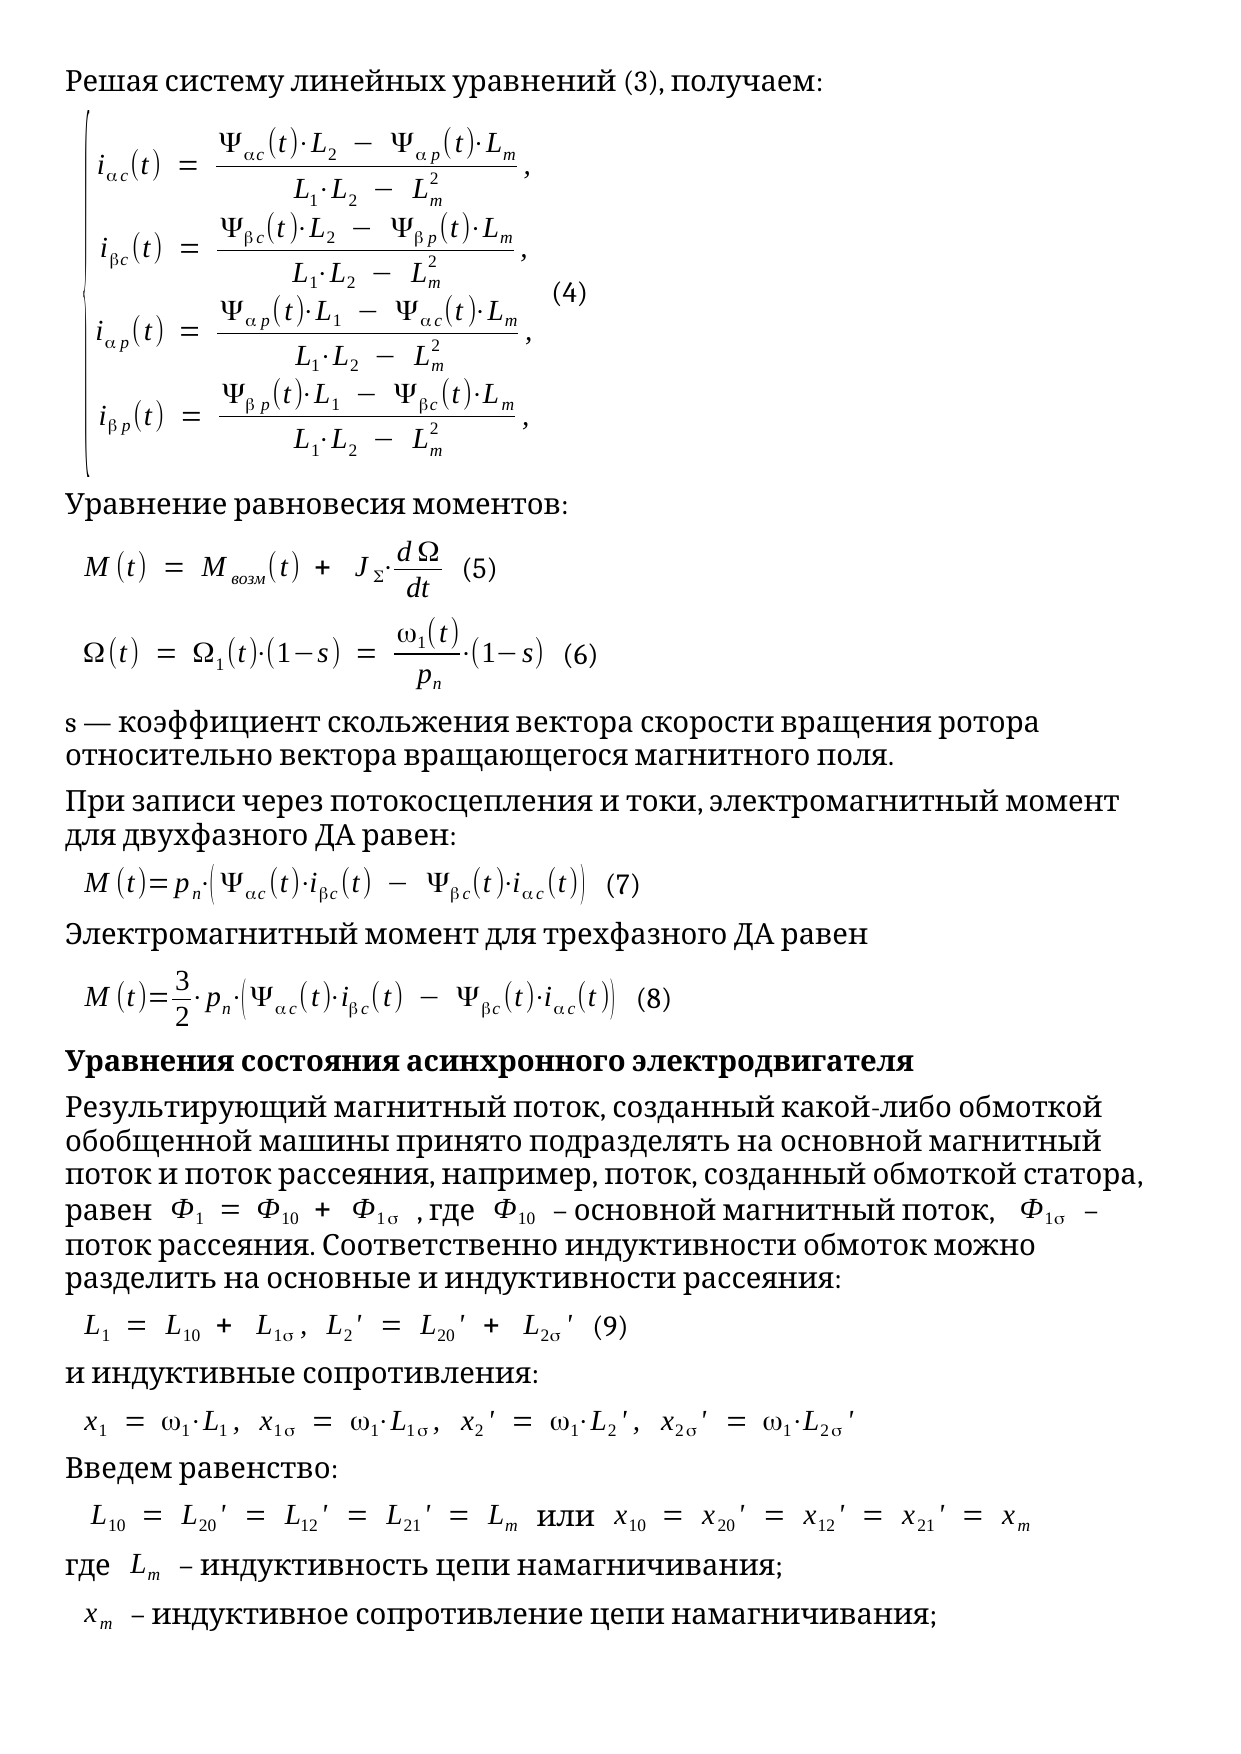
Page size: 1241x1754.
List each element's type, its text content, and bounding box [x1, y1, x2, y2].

table_cell Блок реализует математическую модель асинхронного двигателя (ДА). В системах автоматического регулирования применяют как трехфазные, так и двухфазные асинхронные электродвигатели. Трехфазные ДА являются двигателями общепромышленного применения, двухфазные ДА – это специальные двигатели, получившие название исполнительных асинхронных двигателей (ИДА). Расчетная схема и дифференциальные уравнения Как двухфазные, так и трехфазные ДА принято описывать системой дифференциальных уравнений в неподвижной системе координат. При этом трехфазные машины приводят к двухфазным. Расчетная схема ДА представлена на рисунках 1 и 2: Рисунок 1 Рисунок 2 Система дифференциальных уравнении ДА для неподвижной системы координат, связанной со статором, и вращающейся системы координат, связанной с ротором, имеет вид: (1) где– активные сопротивления обмоток статора и ротора; – потокосцепления статора и ротора по осямисоответственно. ЭДС вращения, вводимые в уравнения обмоток ротора, определяются как (2) где– частота вращения ротора,– число пар полюсов,– частота вращения электромагнитного поля (частота питающего напряжения),. Потокосцепления обмоток машины равны: (3) где– коэффициенты самоиндукции обмоток статора и ротора, – коэффициент взаимоиндукции между контурами статора и ротора при совпадении их осей. Решая систему линейных уравнений (3), получаем: (4) Уравнение равновесия моментов: (5) (6) s — коэффициент скольжения вектора скорости вращения ротора относительно вектора вращающегося магнитного поля. При записи через потокосцепления и токи, электромагнитный момент для двухфазного ДА равен: (7) Электромагнитный момент для трехфазного ДА равен (8) Уравнения состояния асинхронного электродвигателя Результирующий магнитный поток, созданный какой-либо обмоткой обобщенной машины принято подразделять на основной магнитный поток и поток рассеяния, например, поток, созданный обмоткой статора, равен, где– основной магнитный поток, – поток рассеяния. Соответственно индуктивности обмоток можно разделить на основные и индуктивности рассеяния: (9) и индуктивные сопротивления: Введем равенство: или где– индуктивность цепи намагничивания; – индуктивное сопротивление цепи намагничивания; – индуктивность рассеяния обмотки статора; – приведенная индуктивность рассеяния обмотки ротора; – индуктивность основного потока обмотки статора; – приведенная индуктивность основного потока обмотки ротора; – приведенные взаимоиндуктивности обмоток. Систему уравнений ДА (1) – (7) запишем в форме Коши, одновременно заменяя токи обмоток через функции потокосцеплений, а индуктивности обмоток через основные и индуктивности рассеяния. Из системы уравнений (3) находим: (10) Заменяя токи в выражении (7) получаем (11) где– число фаз питающего напряжения. Подставляем полученные значения токов и момента в уравнения (1) и (4), обозначая, имеем (12) Уравнения (12) можно рассматривать как уравнения состояния ДА. В качестве переменных состояния здесь выступают проекции потокосцеплений на ортогональные оси, угловая скорость вращения ротора и угол поворота ротора. Внешними воздействиями на двигатель являются напряжения статора (образующие вектор управления) и момент сил сопротивления. Блок имеет 3 входных и 3 выходных сигнала. Входные сигналы: Напряжение на обмотке статорав неподвижной системе координат, В. Напряжение на обмотке статорав неподвижной системе координат, В. Возмущающий момент , Н·м. Выходные сигналы: Угол поворота вала, рад. Угловая скорость (частота) вращения , рад/с. Электромеханический момент на валу ротора двигателя, Н·м; Дополнительно на третий выход можно выводить: Ток в обмотке статора, А. Ток в обмотке статора, А. Свойства: Сопротивление цепи статора, Ом; Сопротивление цепи ротора, Ом; Индуктивность цепи статора, Гн; Индуктивность цепи ротора, Гн; Взаимная индуктивность, Гн; Момент инерции, приведённый к валу ротора, кг·м2. Число полюсов, шт. Число фаз питающего напряжения, шт. Начальный угол поворота ротора, рад. Начальная частота вращения ротора, рад/c. Начальное потокосцепление в обмотке q статора, В·с. Начальное потокосцепление в обмотке q ротора, В·с. Начальное потокосцепление в обмотке d статора, В·с. Начальное потокосцепление в обмотке d ротора, В·с. Дополнительный вывод. [59, 59, 1181, 1651]
